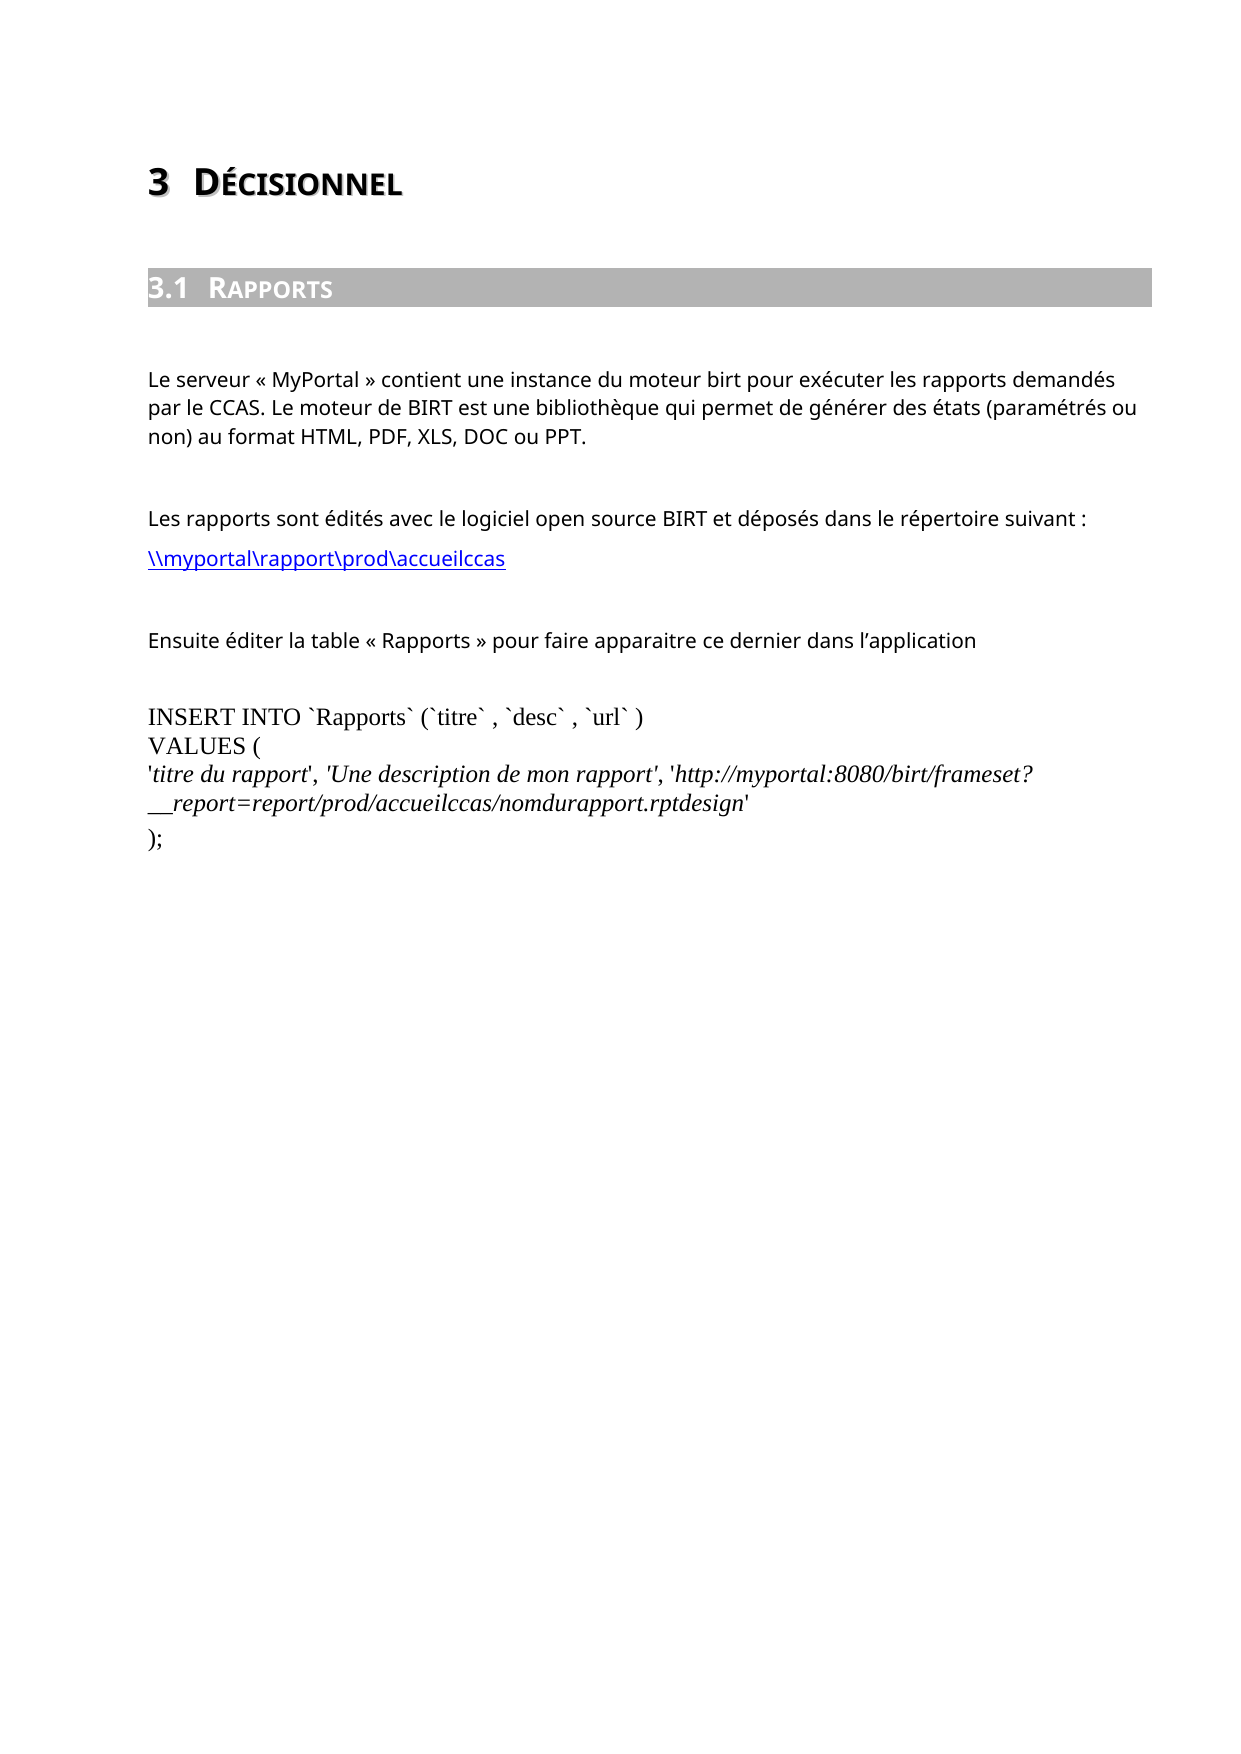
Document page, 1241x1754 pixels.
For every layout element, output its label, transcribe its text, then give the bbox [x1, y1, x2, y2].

subtitle Rapports [148, 268, 1152, 307]
text \\myportal\rapport\prod\accueilccas [148, 544, 1152, 573]
subtitle Décisionnel [148, 155, 1152, 206]
text 'titre du rapport', 'Une description de mon rapport', 'http://myportal:8080/birt/frameset?__report=report/prod/accueilccas/nomdurapport.rptdesign' [148, 759, 1152, 817]
text INSERT INTO `Rapports` (`titre` , `desc` , `url` ) VALUES ( [148, 702, 1152, 759]
text Le serveur « MyPortal » contient une instance du moteur birt pour exécuter les rapports demandés par le CCAS. Le moteur de BIRT est une bibliothèque qui permet de générer des états (paramétrés ou non) au format HTML, PDF, XLS, DOC ou PPT. [148, 365, 1152, 450]
text ); [148, 823, 1152, 852]
text Ensuite éditer la table « Rapports » pour faire apparaitre ce dernier dans l’application [148, 626, 1152, 655]
text Les rapports sont édités avec le logiciel open source BIRT et déposés dans le répertoire suivant : [148, 504, 1152, 532]
